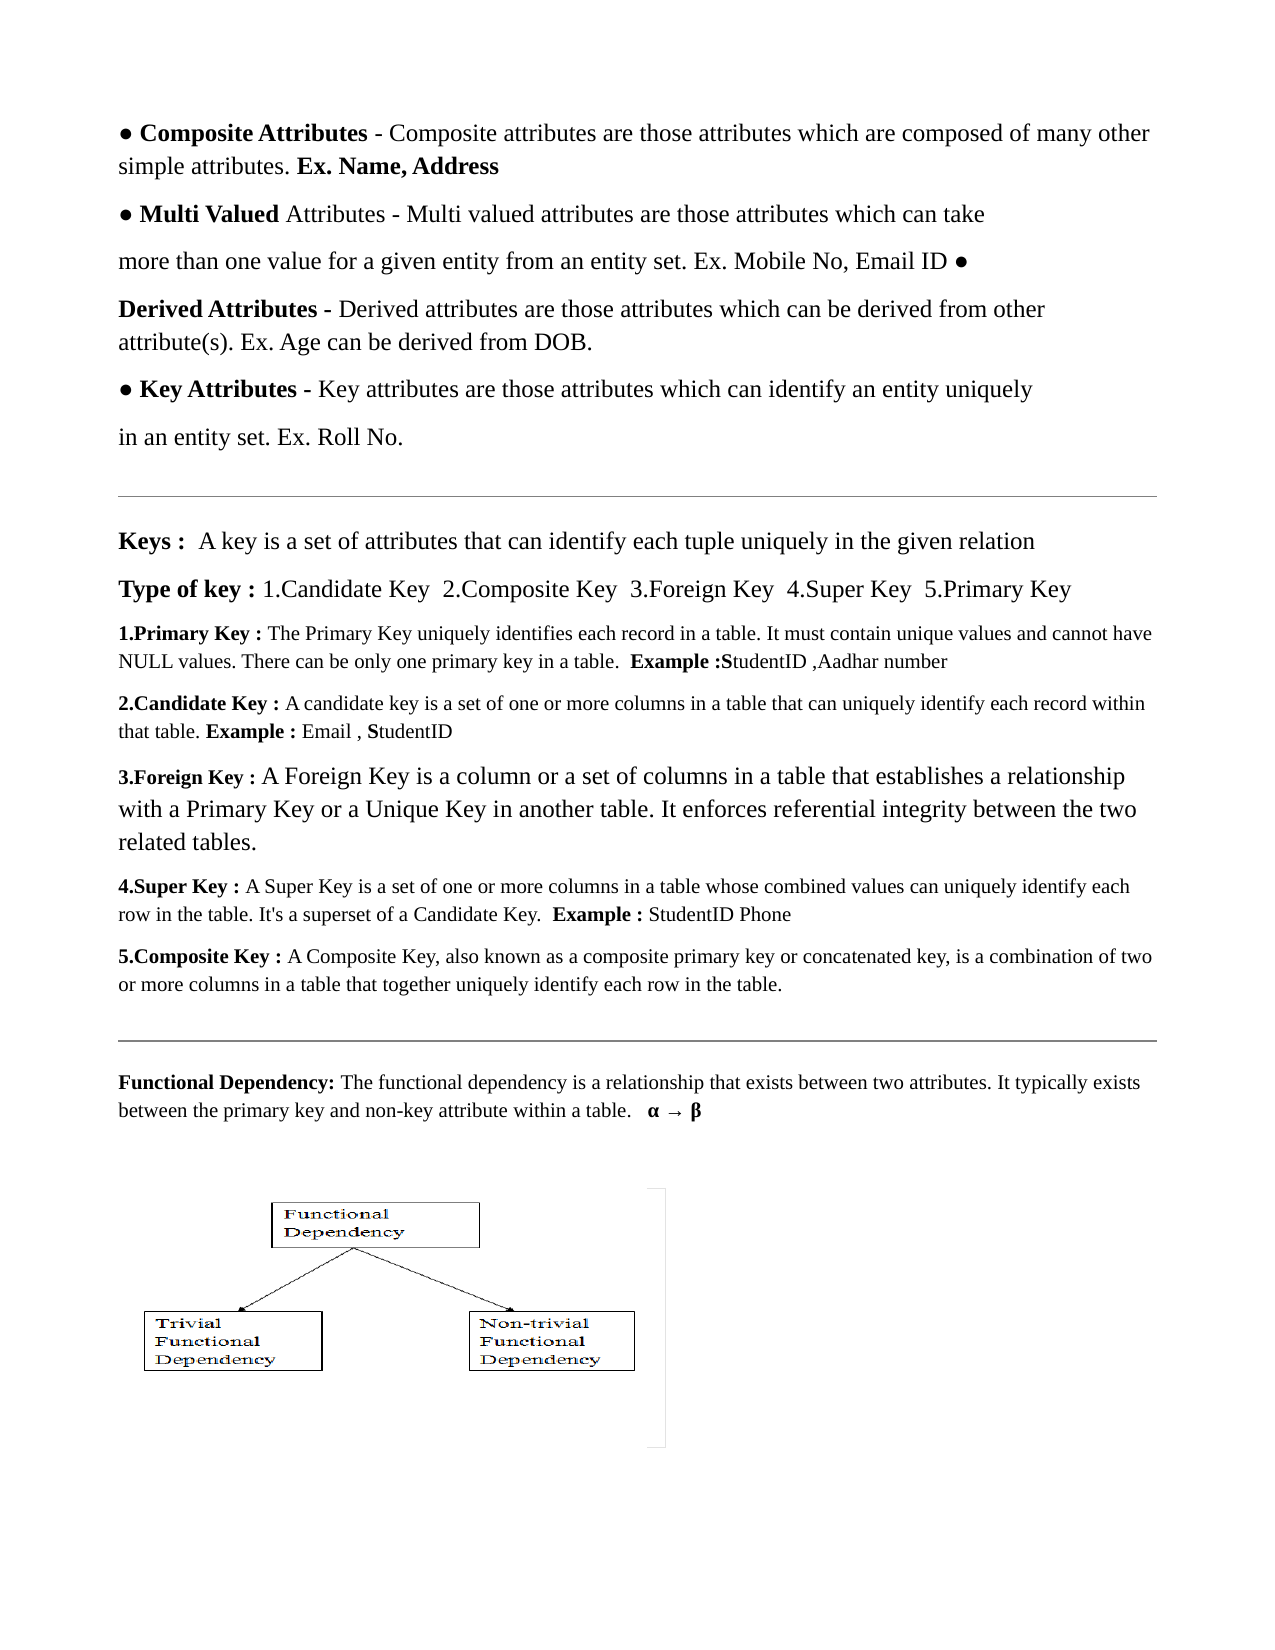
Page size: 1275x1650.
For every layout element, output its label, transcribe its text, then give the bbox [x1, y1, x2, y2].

text 4.Super Key : A Super Key is a set of one or more columns in a table whose combined values can uniquely identify each row in the table. It's a superset of a Candidate Key. Example : StudentID Phone [118, 874, 1157, 926]
text ● Multi Valued Attributes - Multi valued attributes are those attributes which can take [118, 199, 1157, 227]
text ● Key Attributes - Key attributes are those attributes which can identify an entity uniquely [118, 374, 1157, 403]
text ● Composite Attributes - Composite attributes are those attributes which are composed of many other simple attributes. Ex. Name, Address [118, 118, 1157, 180]
picture [118, 1187, 647, 1379]
text in an entity set. Ex. Roll No. [118, 422, 1157, 451]
text Functional Dependency: The functional dependency is a relationship that exists between two attributes. It typically exists between the primary key and non-key attribute within a table. α → β [118, 1070, 1157, 1122]
text 5.Composite Key : A Composite Key, also known as a composite primary key or concatenated key, is a combination of two or more columns in a table that together uniquely identify each row in the table. [118, 944, 1157, 996]
text 1.Primary Key : The Primary Key uniquely identifies each record in a table. It must contain unique values and cannot have NULL values. There can be only one primary key in a table. Example :StudentID ,Aadhar number [118, 621, 1157, 673]
text 3.Foreign Key : A Foreign Key is a column or a set of columns in a table that establishes a relationship with a Primary Key or a Unique Key in another table. It enforces referential integrity between the two related tables. [118, 761, 1157, 856]
text Type of key : 1.Candidate Key 2.Composite Key 3.Foreign Key 4.Super Key 5.Primary Key [118, 574, 1157, 602]
text Derived Attributes - Derived attributes are those attributes which can be derived from other attribute(s). Ex. Age can be derived from DOB. [118, 294, 1157, 356]
text 2.Candidate Key : A candidate key is a set of one or more columns in a table that can uniquely identify each record within that table. Example : Email , StudentID [118, 691, 1157, 743]
text more than one value for a given entity from an entity set. Ex. Mobile No, Email ID ● [118, 246, 1157, 275]
text Keys : A key is a set of attributes that can identify each tuple uniquely in the given relation [118, 526, 1157, 555]
